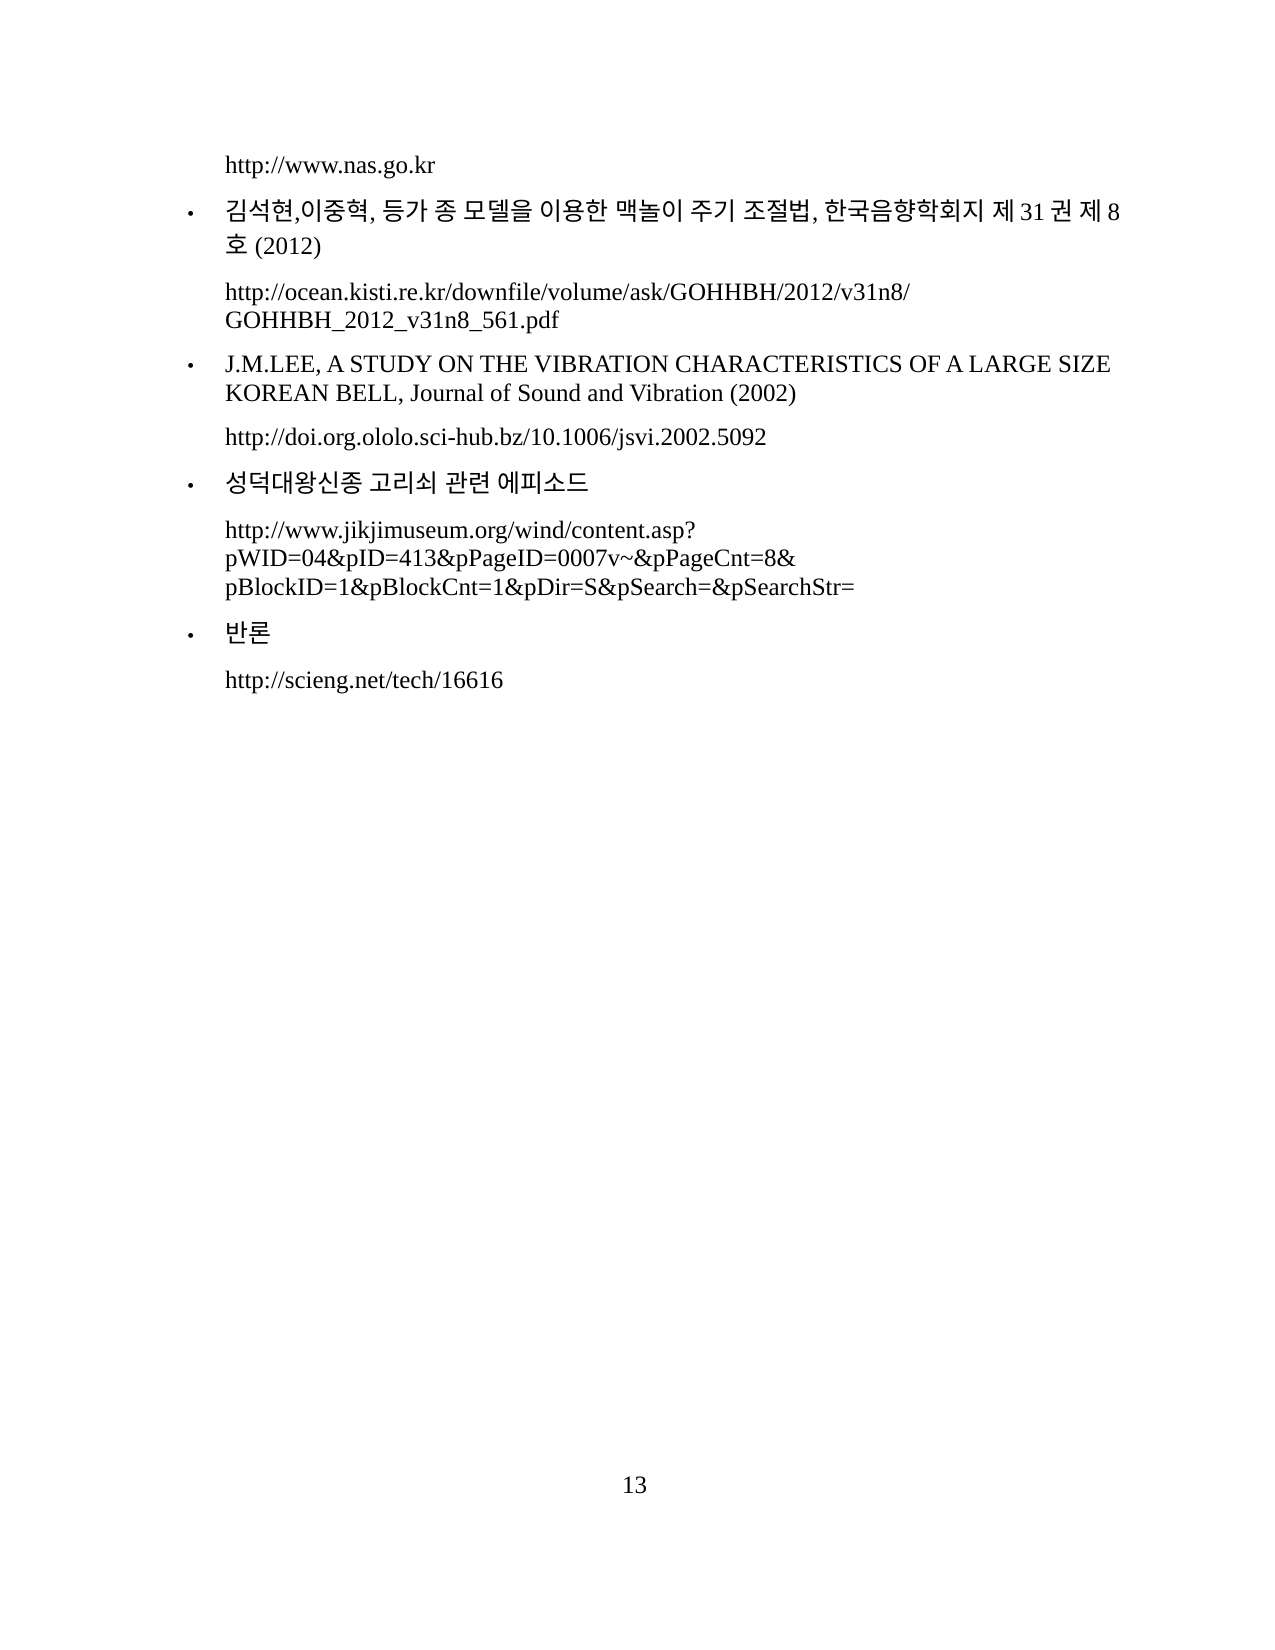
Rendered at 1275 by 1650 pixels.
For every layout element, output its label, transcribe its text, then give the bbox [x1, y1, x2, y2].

list J.M.LEE, A STUDY ON THE VIBRATION CHARACTERISTICS OF A LARGE SIZE KOREAN BELL, Journal of Sound and Vibration (2002) [187, 349, 1125, 407]
text http://scieng.net/tech/16616 [225, 665, 1125, 694]
list 성덕대왕신종 고리쇠 관련 에피소드 [187, 466, 1125, 500]
text http://www.nas.go.kr [225, 150, 1125, 179]
text http://www.jikjimuseum.org/wind/content.asp? pWID=04&pID=413&pPageID=0007v~&pPageCnt=8& pBlockID=1&pBlockCnt=1&pDir=S&pSearch=&pSearchStr= [225, 515, 1125, 601]
text http://doi.org.ololo.sci-hub.bz/10.1006/jsvi.2002.5092 [225, 422, 1125, 451]
list 반론 [187, 616, 1125, 650]
list 김석현,이중혁, 등가 종 모델을 이용한 맥놀이 주기 조절법, 한국음향학회지 제31권 제8호 (2012) [187, 194, 1125, 262]
text http://ocean.kisti.re.kr/downfile/volume/ask/GOHHBH/2012/v31n8/GOHHBH_2012_v31n8_561.pdf [225, 277, 1125, 334]
